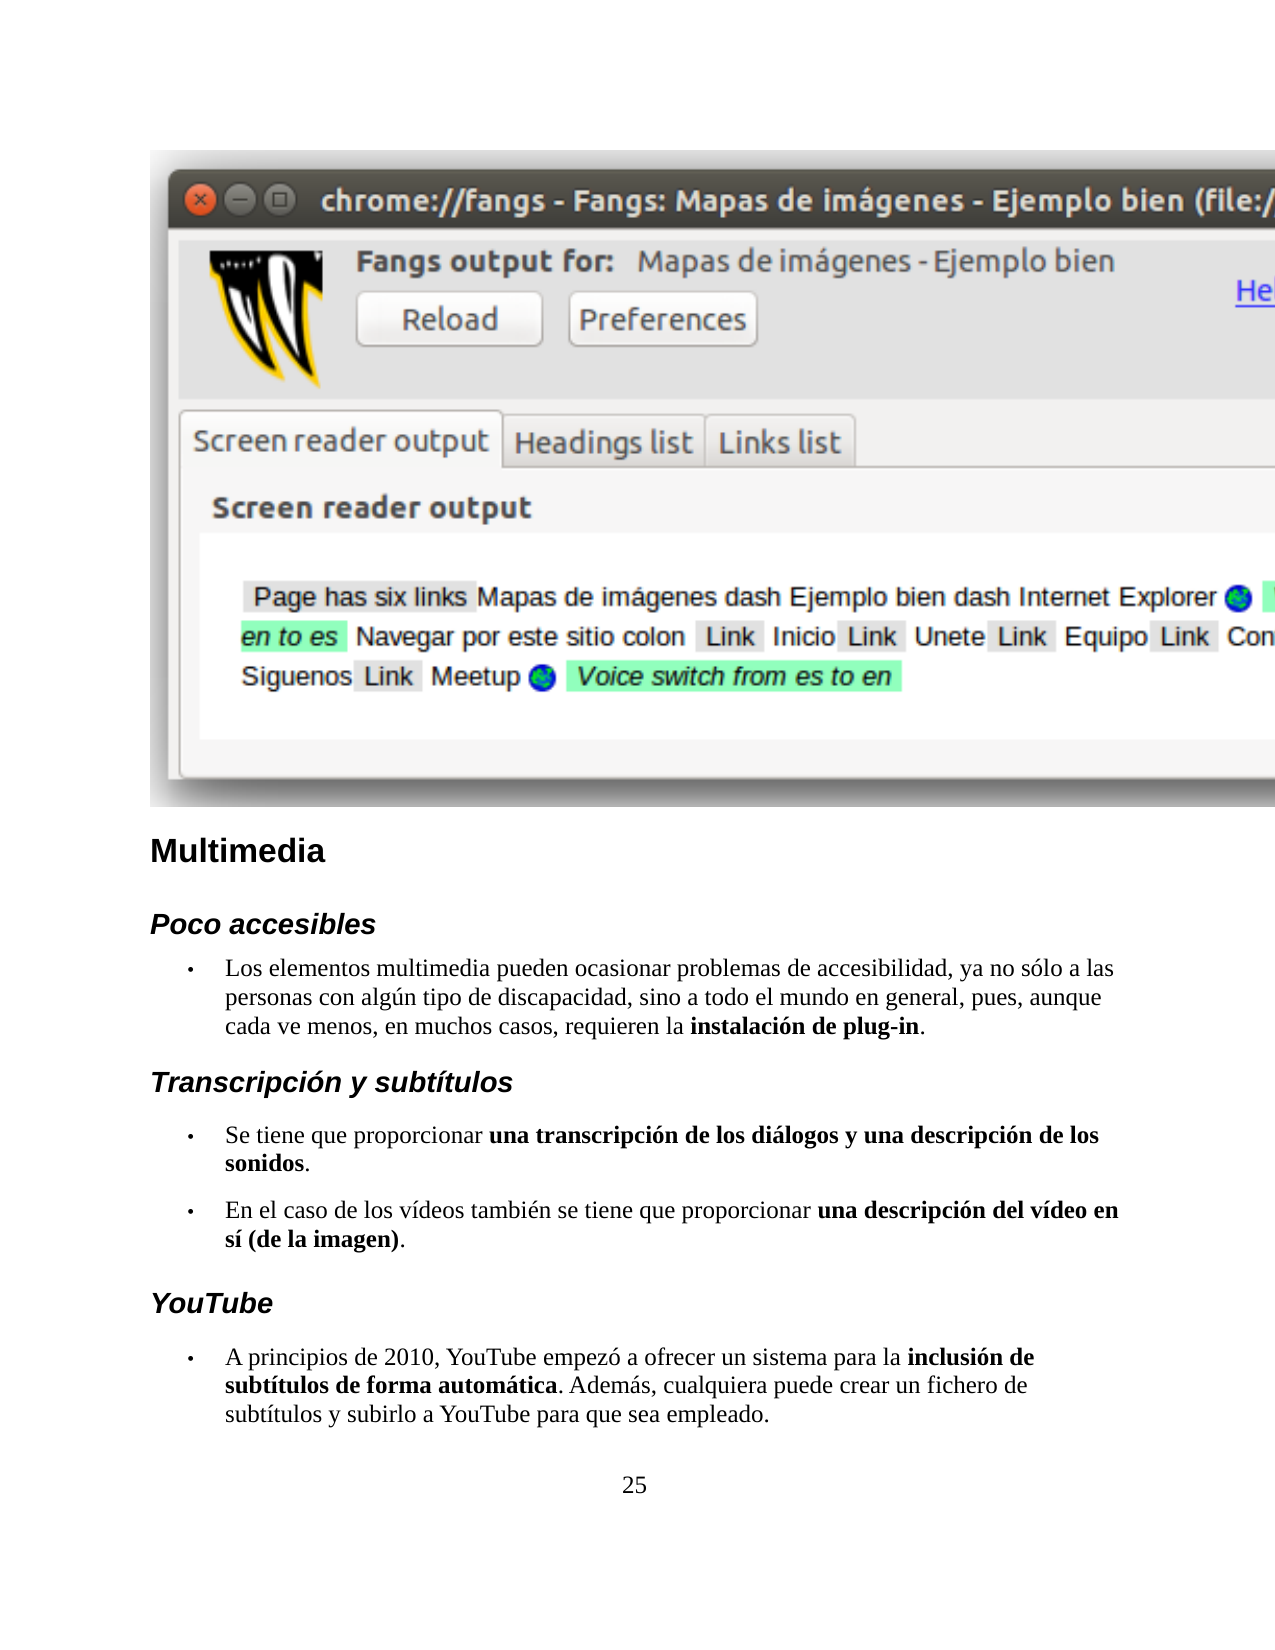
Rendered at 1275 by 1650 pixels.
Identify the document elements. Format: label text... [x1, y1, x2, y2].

picture [150, 150, 1275, 807]
list Se tiene que proporcionar una transcripción de los diálogos y una descripción de los sonidos. [187, 1120, 1125, 1177]
subtitle Multimedia [150, 831, 1125, 870]
subtitle Transcripción y subtítulos [150, 1065, 1125, 1098]
list Los elementos multimedia pueden ocasionar problemas de accesibilidad, ya no sólo a las personas con algún tipo de discapacidad, sino a todo el mundo en general, pues, aunque cada ve menos, en muchos casos, requieren la instalación de plug-in. [187, 953, 1125, 1040]
list A principios de 2010, YouTube empezó a ofrecer un sistema para la inclusión de subtítulos de forma automática. Además, cualquiera puede crear un fichero de subtítulos y subirlo a YouTube para que sea empleado. [187, 1342, 1125, 1428]
subtitle Poco accesibles [150, 907, 1125, 941]
subtitle YouTube [150, 1287, 1125, 1320]
list En el caso de los vídeos también se tiene que proporcionar una descripción del vídeo en sí (de la imagen). [187, 1195, 1125, 1253]
